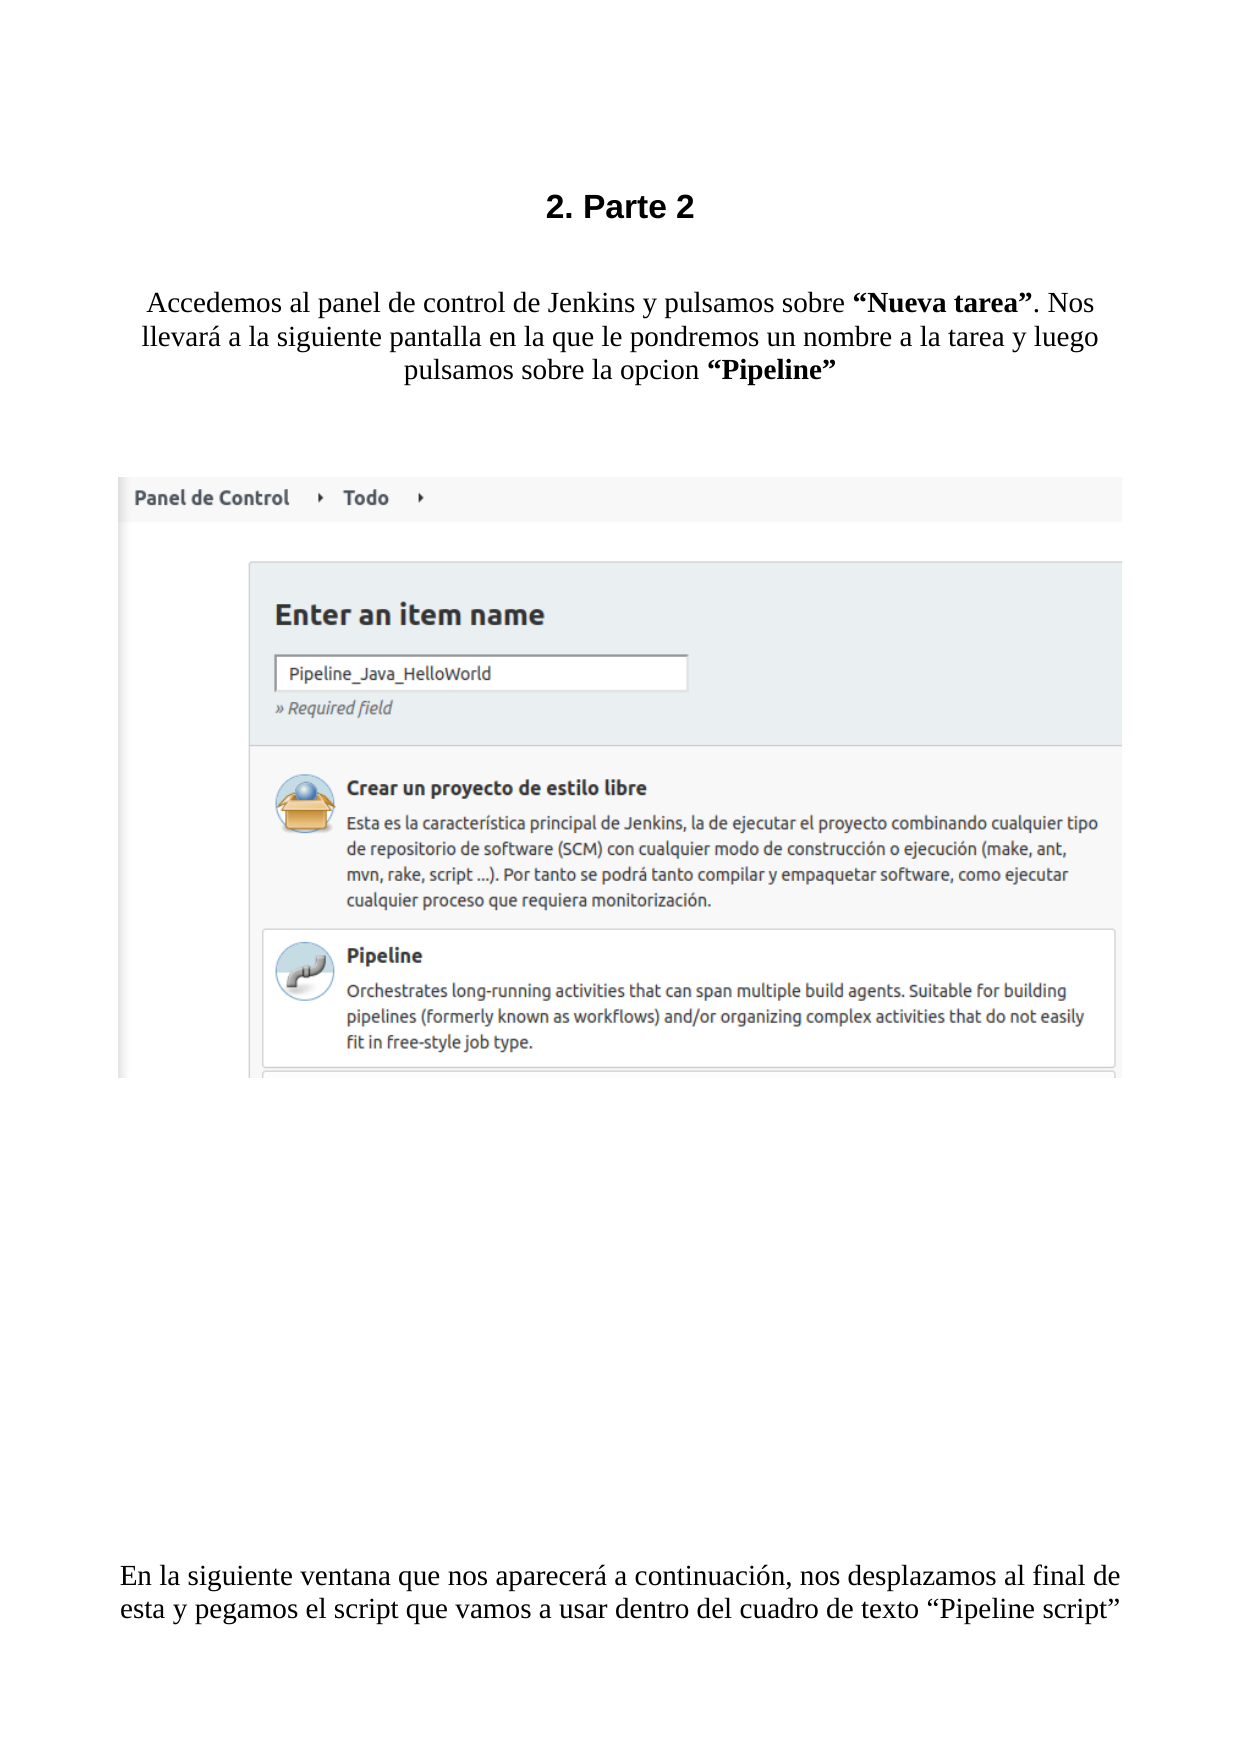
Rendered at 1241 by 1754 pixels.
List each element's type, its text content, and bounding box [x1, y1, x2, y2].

subtitle 2. Parte 2 [118, 187, 1122, 225]
text Accedemos al panel de control de Jenkins y pulsamos sobre “Nueva tarea”. Nos llevará a la siguiente pantalla en la que le pondremos un nombre a la tarea y luego pulsamos sobre la opcion “Pipeline” [118, 285, 1122, 386]
picture [118, 477, 1123, 1078]
text En la siguiente ventana que nos aparecerá a continuación, nos desplazamos al final de esta y pegamos el script que vamos a usar dentro del cuadro de texto “Pipeline script” [118, 1558, 1122, 1625]
